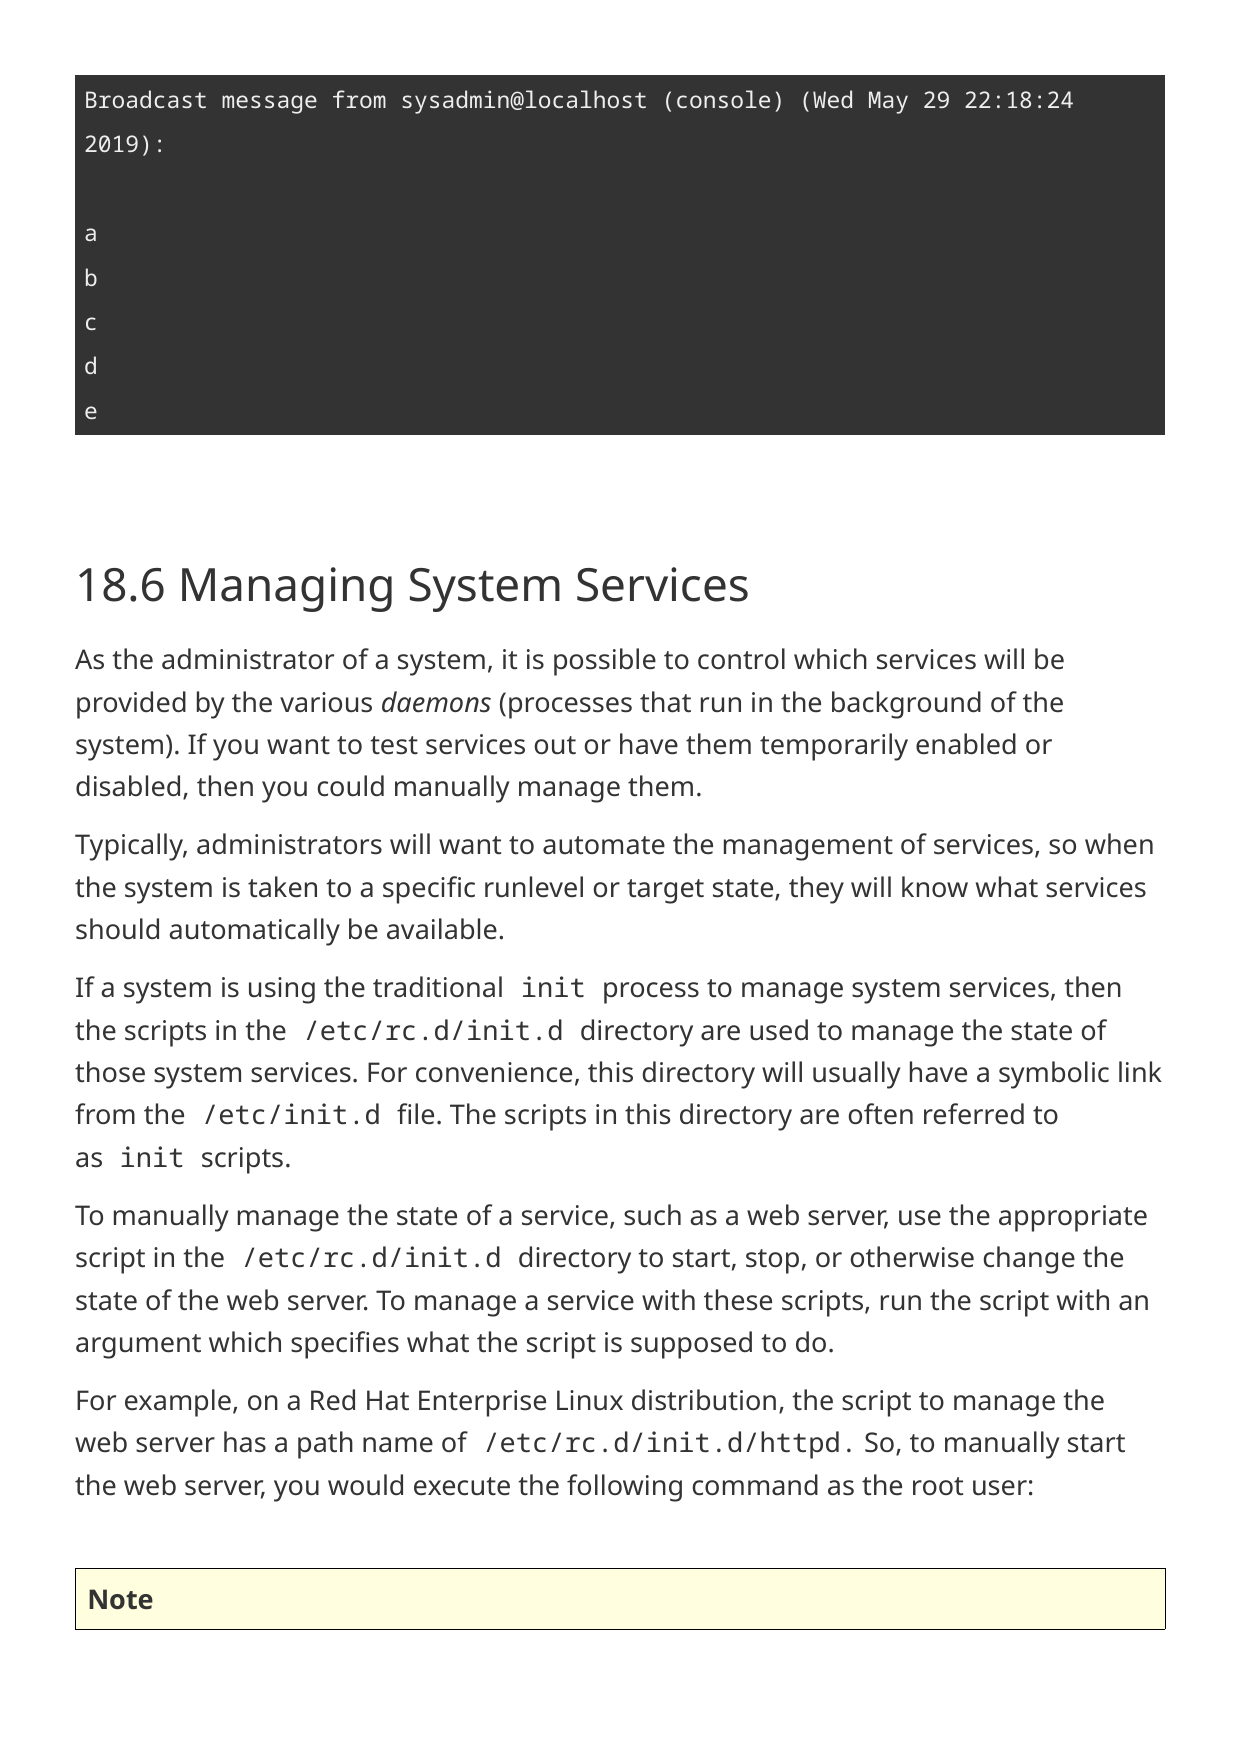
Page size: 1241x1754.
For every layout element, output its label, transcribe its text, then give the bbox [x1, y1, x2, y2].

text If a system is using the traditional init process to manage system services, then the scripts in the /etc/rc.d/init.d directory are used to manage the state of those system services. For convenience, this directory will usually have a symbolic link from the /etc/init.d file. The scripts in this directory are often referred to as init scripts. [75, 969, 1165, 1175]
text a [75, 208, 1165, 248]
text c [75, 297, 1165, 337]
text b [75, 252, 1165, 293]
text 2019): [75, 119, 1165, 159]
text d [75, 341, 1165, 381]
text Note [76, 1569, 1165, 1629]
text As the administrator of a system, it is possible to control which services will be provided by the various daemons (processes that run in the background of the system). If you want to test services out or have them temporarily enabled or disabled, then you could manually manage them. [75, 641, 1165, 805]
text For example, on a Red Hat Enterprise Linux distribution, the script to manage the web server has a path name of /etc/rc.d/init.d/httpd. So, to manually start the web server, you would execute the following command as the root user: [75, 1381, 1165, 1503]
text e [75, 386, 1165, 435]
text To manually manage the state of a service, such as a web server, use the appropriate script in the /etc/rc.d/init.d directory to start, stop, or otherwise change the state of the web server. To manage a service with these scripts, run the script with an argument which specifies what the script is supposed to do. [75, 1196, 1165, 1360]
text Typically, administrators will want to automate the management of services, so when the system is taken to a specific runlevel or target state, they will know what services should automatically be available. [75, 826, 1165, 947]
text Broadcast message from sysadmin@localhost (console) (Wed May 29 22:18:24 [75, 75, 1165, 115]
title 18.6 Managing System Services [75, 552, 1165, 614]
